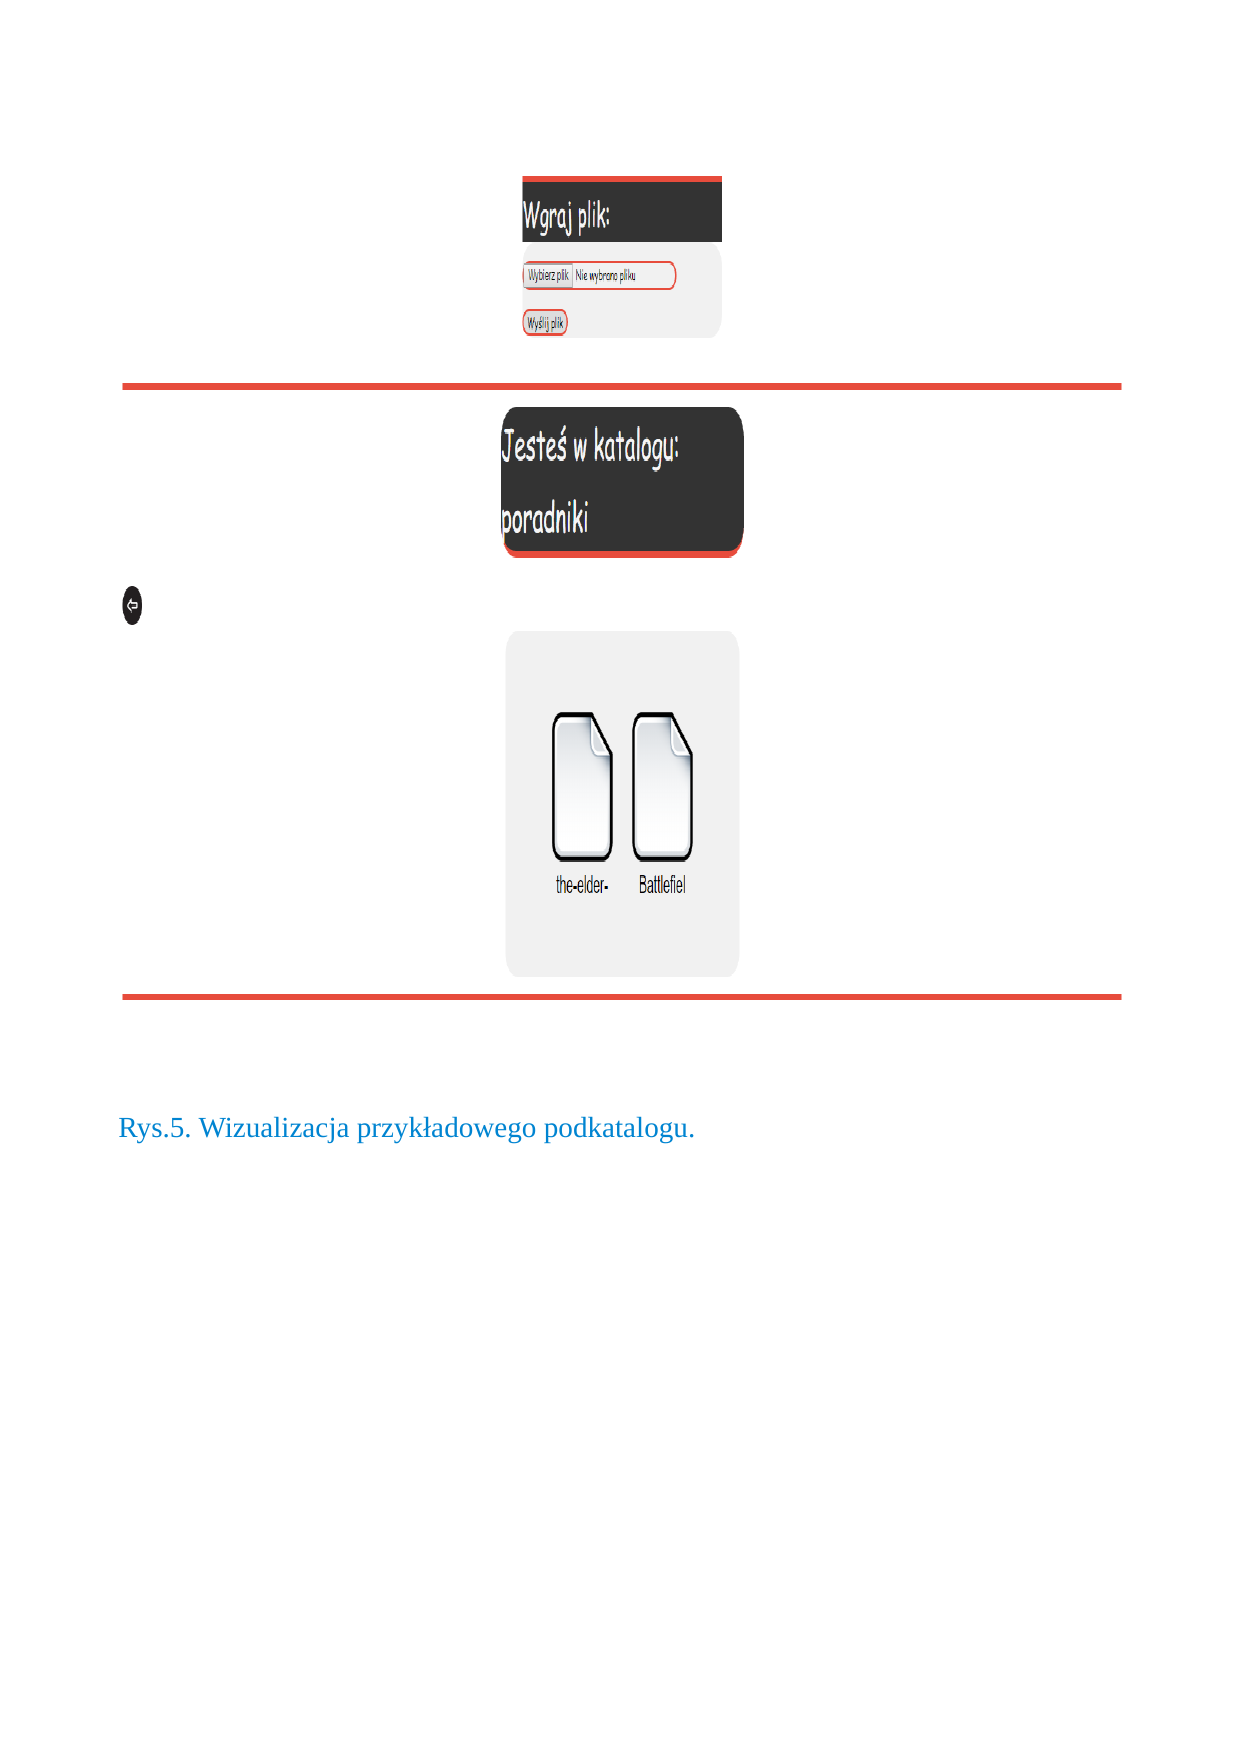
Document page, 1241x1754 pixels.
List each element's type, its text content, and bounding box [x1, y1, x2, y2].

text Rys.5. Wizualizacja przykładowego podkatalogu. [118, 1110, 1122, 1144]
